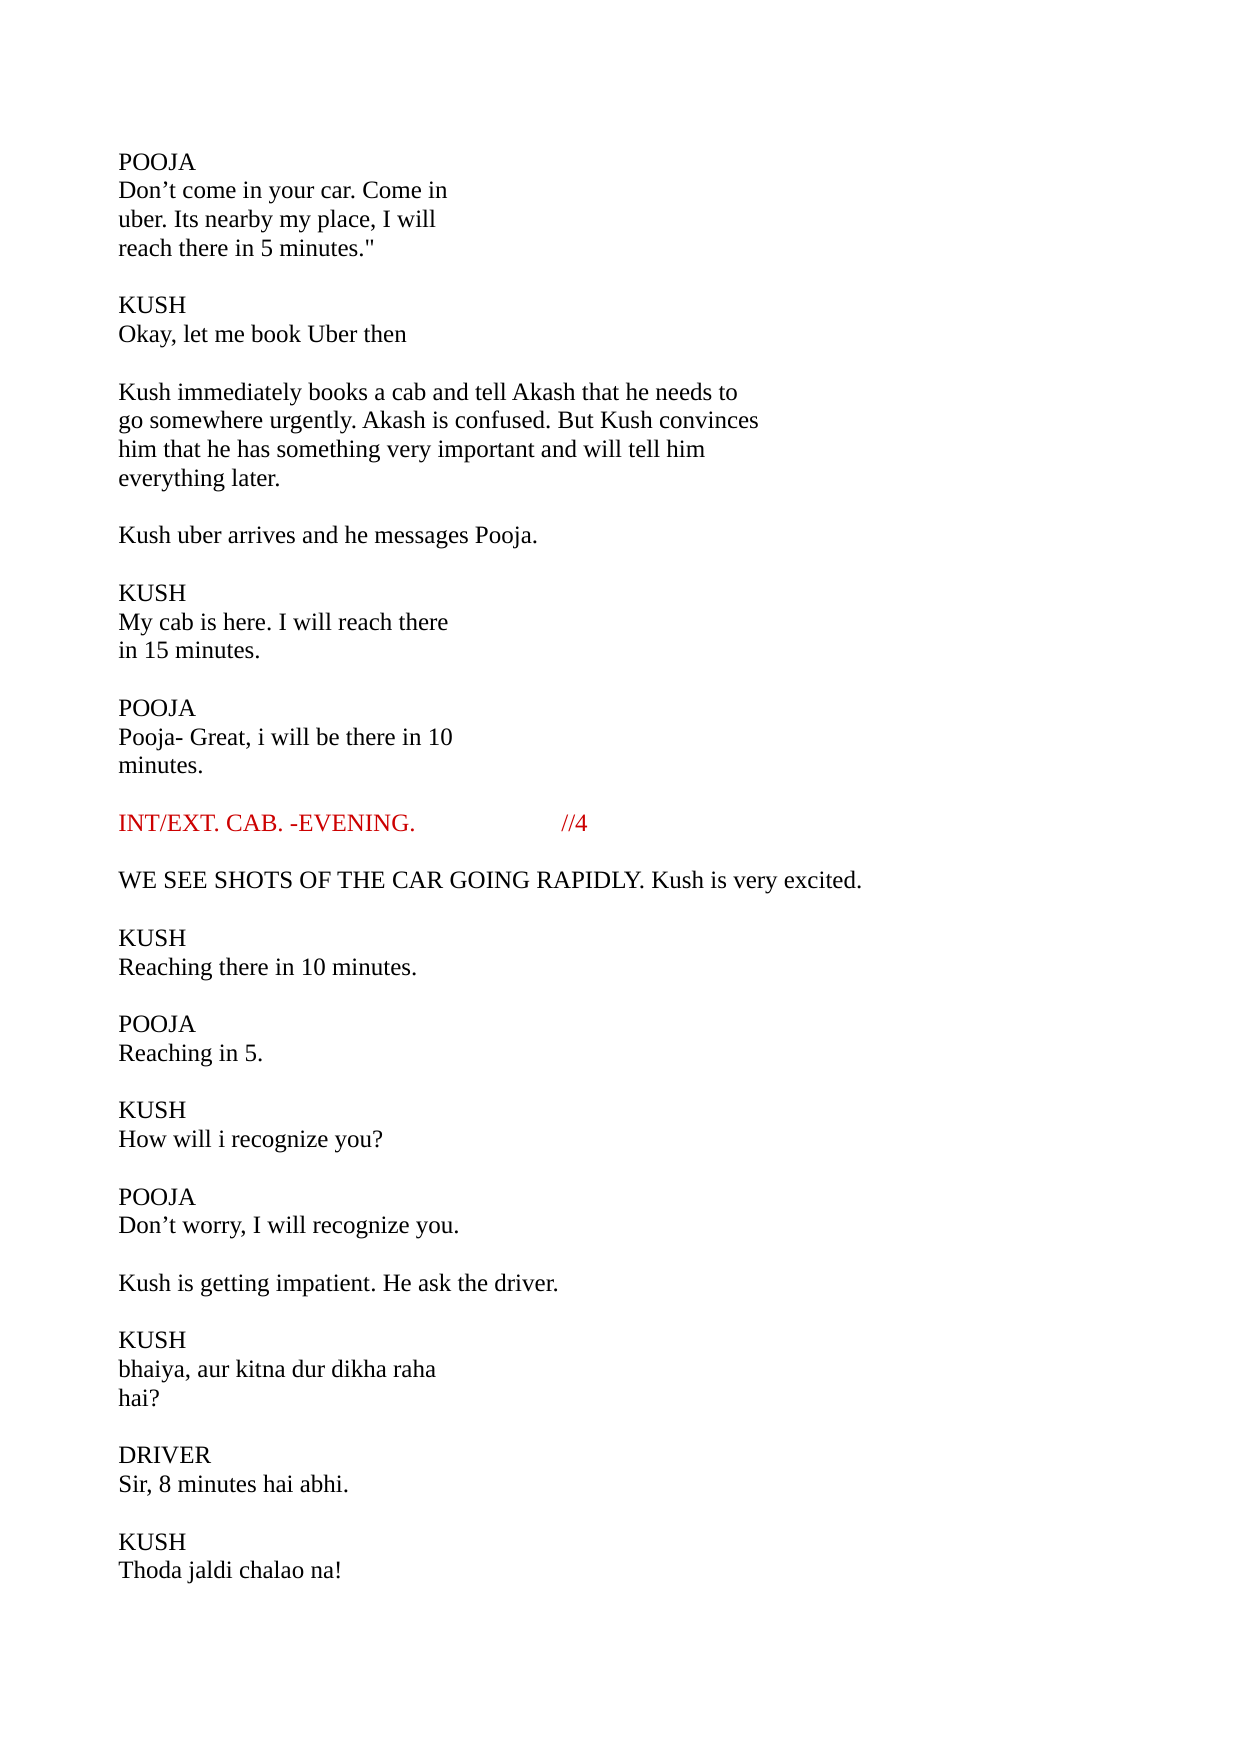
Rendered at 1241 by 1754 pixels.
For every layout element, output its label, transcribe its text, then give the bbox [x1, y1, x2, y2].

text POOJA [118, 147, 1122, 176]
text in 15 minutes. [118, 636, 1122, 664]
text KUSH [118, 578, 1122, 607]
text DRIVER [118, 1441, 1122, 1469]
text Don’t worry, I will recognize you. [118, 1211, 1122, 1239]
text POOJA [118, 1182, 1122, 1211]
text My cab is here. I will reach there [118, 607, 1122, 636]
text How will i recognize you? [118, 1124, 1122, 1153]
text bhaiya, aur kitna dur dikha raha [118, 1354, 1122, 1383]
text KUSH [118, 1096, 1122, 1124]
text uber. Its nearby my place, I will [118, 204, 1122, 233]
text everything later. [118, 463, 1122, 492]
text KUSH [118, 923, 1122, 952]
text reach there in 5 minutes." [118, 233, 1122, 262]
text Reaching in 5. [118, 1038, 1122, 1067]
text WE SEE SHOTS OF THE CAR GOING RAPIDLY. Kush is very excited. [118, 866, 1122, 894]
text Reaching there in 10 minutes. [118, 952, 1122, 981]
text POOJA [118, 1009, 1122, 1038]
text POOJA [118, 693, 1122, 722]
text Pooja- Great, i will be there in 10 [118, 722, 1122, 751]
text him that he has something very important and will tell him [118, 434, 1122, 463]
text Kush is getting impatient. He ask the driver. [118, 1268, 1122, 1297]
text KUSH [118, 291, 1122, 319]
text go somewhere urgently. Akash is confused. But Kush convinces [118, 406, 1122, 434]
text Kush immediately books a cab and tell Akash that he needs to [118, 377, 1122, 406]
text Thoda jaldi chalao na! [118, 1556, 1122, 1584]
text INT/EXT. CAB. -EVENING. //4 [118, 808, 1122, 837]
text hai? [118, 1383, 1122, 1412]
text KUSH [118, 1326, 1122, 1354]
text KUSH [118, 1527, 1122, 1556]
text Sir, 8 minutes hai abhi. [118, 1469, 1122, 1498]
text minutes. [118, 751, 1122, 779]
text Kush uber arrives and he messages Pooja. [118, 521, 1122, 549]
text Don’t come in your car. Come in [118, 176, 1122, 204]
text Okay, let me book Uber then [118, 319, 1122, 348]
